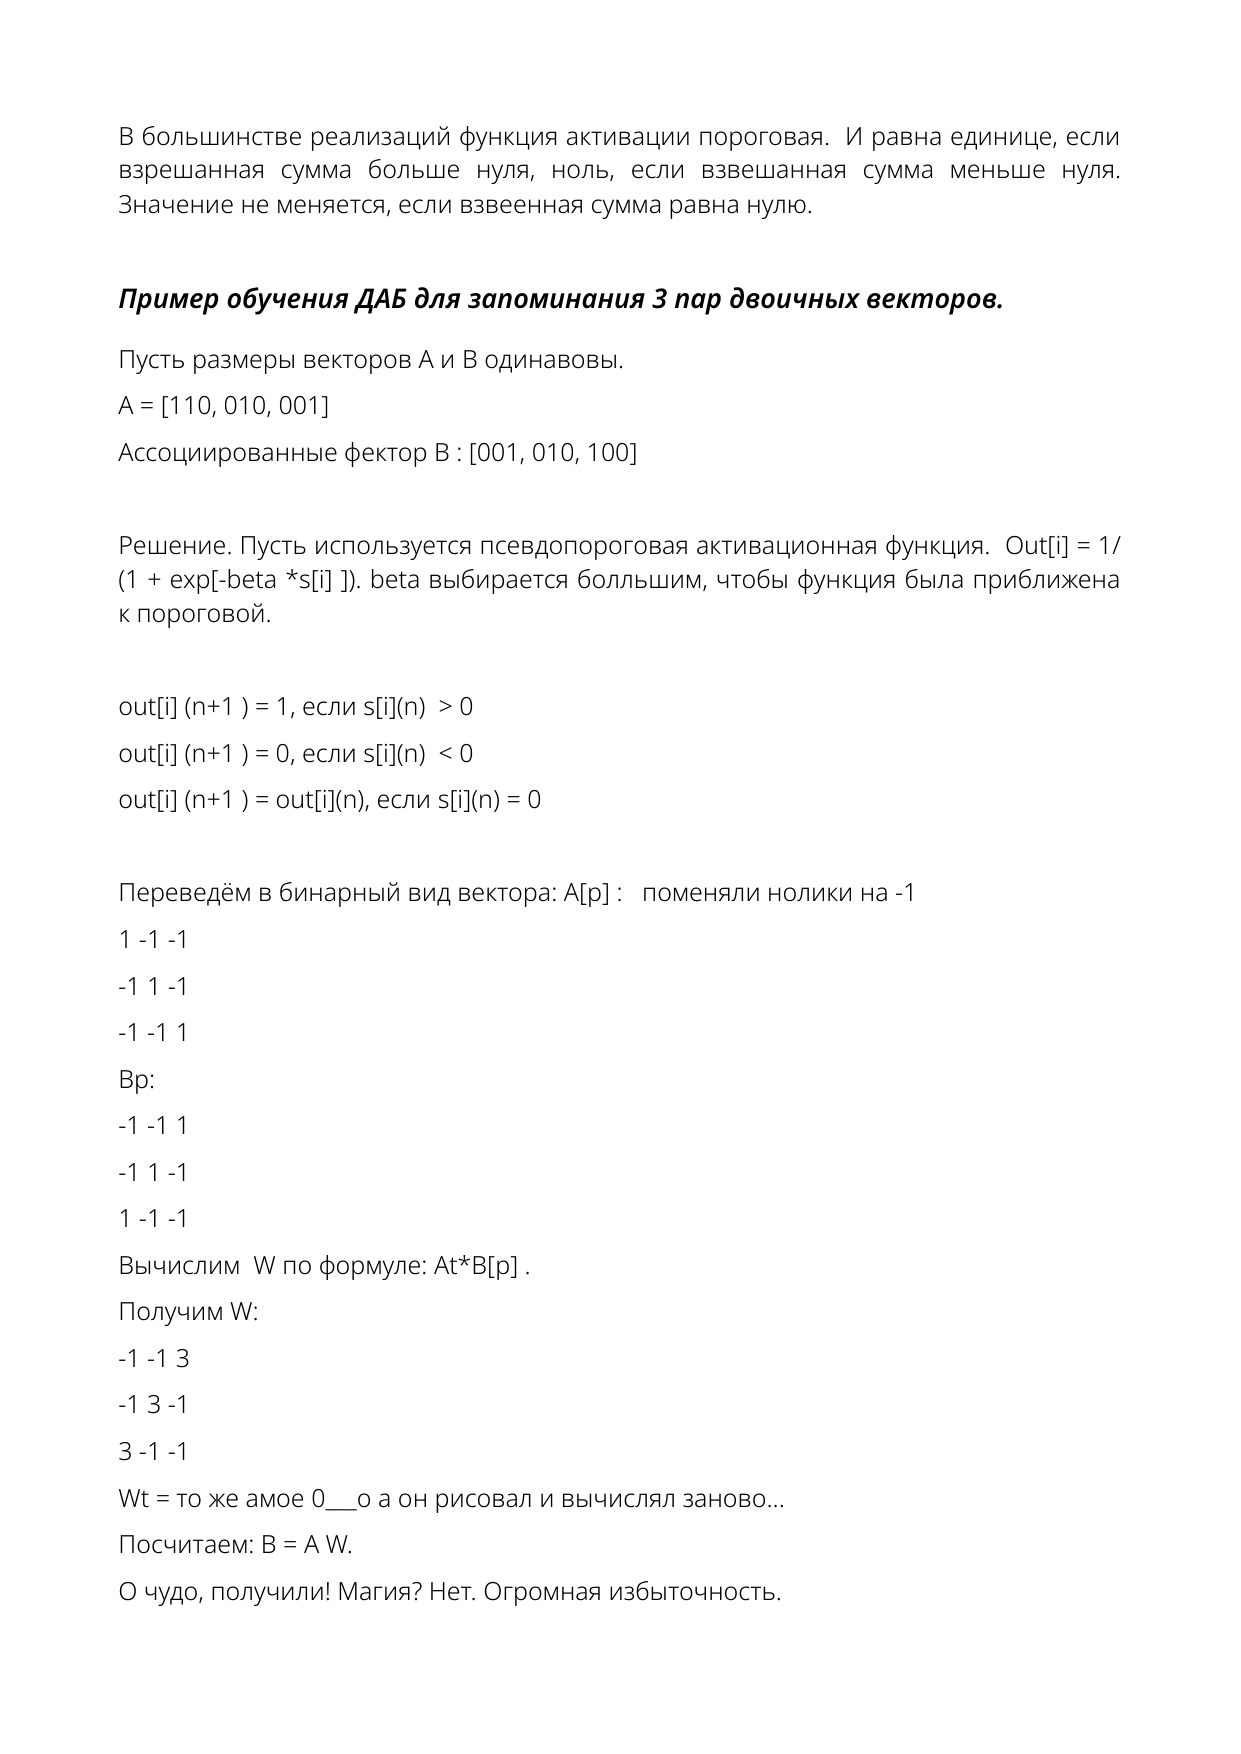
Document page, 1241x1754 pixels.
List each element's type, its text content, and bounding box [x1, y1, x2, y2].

text Wt = то же амое 0___о а он рисовал и вычислял заново... [118, 1480, 1122, 1514]
text out[i] (n+1 ) = 0, если s[i](n) < 0 [118, 735, 1122, 769]
text 1 -1 -1 [118, 922, 1122, 956]
text -1 -1 1 [118, 1015, 1122, 1049]
text Переведём в бинарный вид вектора: А[p] : поменяли нолики на -1 [118, 875, 1122, 909]
text Получим W: [118, 1294, 1122, 1328]
text 1 -1 -1 [118, 1201, 1122, 1235]
text -1 3 -1 [118, 1387, 1122, 1421]
text A = [110, 010, 001] [118, 388, 1122, 422]
text -1 -1 1 [118, 1108, 1122, 1142]
text Пусть размеры векторов А и В одинавовы. [118, 341, 1122, 375]
text -1 1 -1 [118, 968, 1122, 1002]
text out[i] (n+1 ) = 1, если s[i](n) > 0 [118, 689, 1122, 723]
text -1 -1 3 [118, 1341, 1122, 1375]
text Вычислим W по формуле: At*B[p] . [118, 1247, 1122, 1282]
text out[i] (n+1 ) = out[i](n), если s[i](n) = 0 [118, 782, 1122, 816]
text Посчитаем: В = А W. [118, 1527, 1122, 1561]
text В большинстве реализаций функция активации пороговая. И равна единице, если взрешанная сумма больше нуля, ноль, если взвешанная сумма меньше нуля. Значение не меняется, если взвеенная сумма равна нулю. [118, 118, 1122, 220]
text 3 -1 -1 [118, 1434, 1122, 1468]
subtitle Пример обучения ДАБ для запоминания 3 пар двоичных векторов. [118, 279, 1122, 316]
text Bp: [118, 1061, 1122, 1095]
text Ассоциированные фектор В : [001, 010, 100] [118, 434, 1122, 468]
text О чудо, получили! Магия? Нет. Огромная избыточность. [118, 1573, 1122, 1607]
text Решение. Пусть используется псевдопороговая активационная функция. Out[i] = 1/ (1 + exp[-beta *s[i] ]). beta выбирается болльшим, чтобы функция была приближена к пороговой. [118, 527, 1122, 630]
text -1 1 -1 [118, 1154, 1122, 1188]
